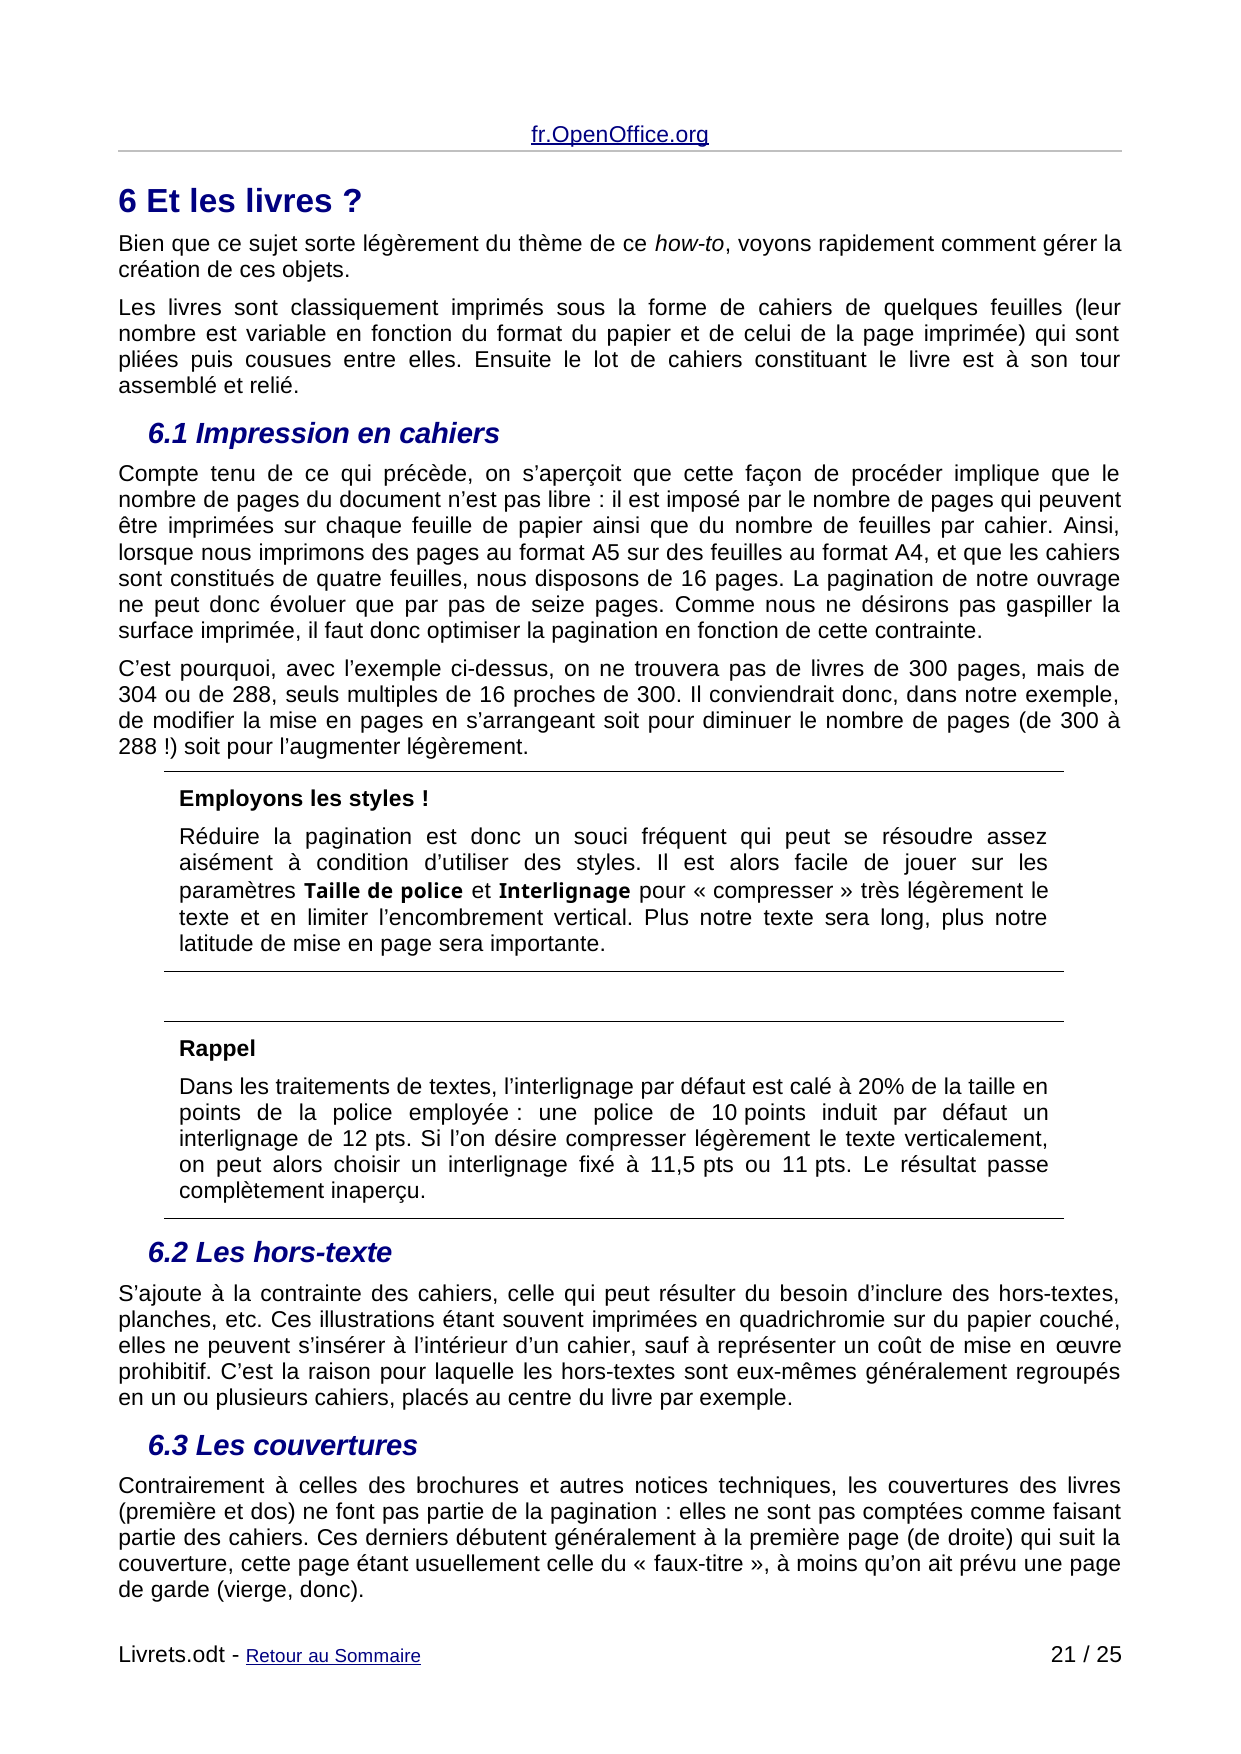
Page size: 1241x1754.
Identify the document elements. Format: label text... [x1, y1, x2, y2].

subtitle Et les livres ? [118, 182, 1122, 219]
text Réduire la pagination est donc un souci fréquent qui peut se résoudre assez aisément à condition d’utiliser des styles. Il est alors facile de jouer sur les paramètres Taille de police et Interlignage pour « compresser » très légèrement le texte et en limiter l’encombrement vertical. Plus notre texte sera long, plus notre latitude de mise en page sera importante. [164, 809, 1064, 971]
text C’est pourquoi, avec l’exemple ci-dessus, on ne trouvera pas de livres de 300 pages, mais de 304 ou de 288, seuls multiples de 16 proches de 300. Il conviendrait donc, dans notre exemple, de modifier la mise en pages en s’arrangeant soit pour diminuer le nombre de pages (de 300 à 288 !) soit pour l’augmenter légèrement. [118, 655, 1122, 759]
subtitle Les hors-texte [148, 1236, 1122, 1269]
text S’ajoute à la contrainte des cahiers, celle qui peut résulter du besoin d’inclure des hors-textes, planches, etc. Ces illustrations étant souvent imprimées en quadrichromie sur du papier couché, elles ne peuvent s’insérer à l’intérieur d’un cahier, sauf à représenter un coût de mise en œuvre prohibitif. C’est la raison pour laquelle les hors-textes sont eux-mêmes généralement regroupés en un ou plusieurs cahiers, placés au centre du livre par exemple. [118, 1281, 1122, 1411]
text Dans les traitements de textes, l’interlignage par défaut est calé à 20% de la taille en points de la police employée : une police de 10 points induit par défaut un interlignage de 12 pts. Si l’on désire compresser légèrement le texte verticalement, on peut alors choisir un interlignage fixé à 11,5 pts ou 11 pts. Le résultat passe complètement inaperçu. [164, 1058, 1064, 1218]
subtitle Les couvertures [148, 1428, 1122, 1461]
text Bien que ce sujet sorte légèrement du thème de ce how-to, voyons rapidement comment gérer la création de ces objets. [118, 231, 1122, 283]
text Compte tenu de ce qui précède, on s’aperçoit que cette façon de procéder implique que le nombre de pages du document n’est pas libre : il est imposé par le nombre de pages qui peuvent être imprimées sur chaque feuille de papier ainsi que du nombre de feuilles par cahier. Ainsi, lorsque nous imprimons des pages au format A5 sur des feuilles au format A4, et que les cahiers sont constitués de quatre feuilles, nous disposons de 16 pages. La pagination de notre ouvrage ne peut donc évoluer que par pas de seize pages. Comme nous ne désirons pas gaspiller la surface imprimée, il faut donc optimiser la pagination en fonction de cette contrainte. [118, 461, 1122, 643]
text Les livres sont classiquement imprimés sous la forme de cahiers de quelques feuilles (leur nombre est variable en fonction du format du papier et de celui de la page imprimée) qui sont pliées puis cousues entre elles. Ensuite le lot de cahiers constituant le livre est à son tour assemblé et relié. [118, 295, 1122, 399]
text Employons les styles ! [164, 772, 1064, 809]
subtitle Impression en cahiers [148, 417, 1122, 449]
text Contrairement à celles des brochures et autres notices techniques, les couvertures des livres (première et dos) ne font pas partie de la pagination : elles ne sont pas comptées comme faisant partie des cahiers. Ces derniers débutent généralement à la première page (de droite) qui suit la couverture, cette page étant usuellement celle du « faux-titre », à moins qu’on ait prévu une page de garde (vierge, donc). [118, 1473, 1122, 1603]
text Rappel [164, 1022, 1064, 1058]
